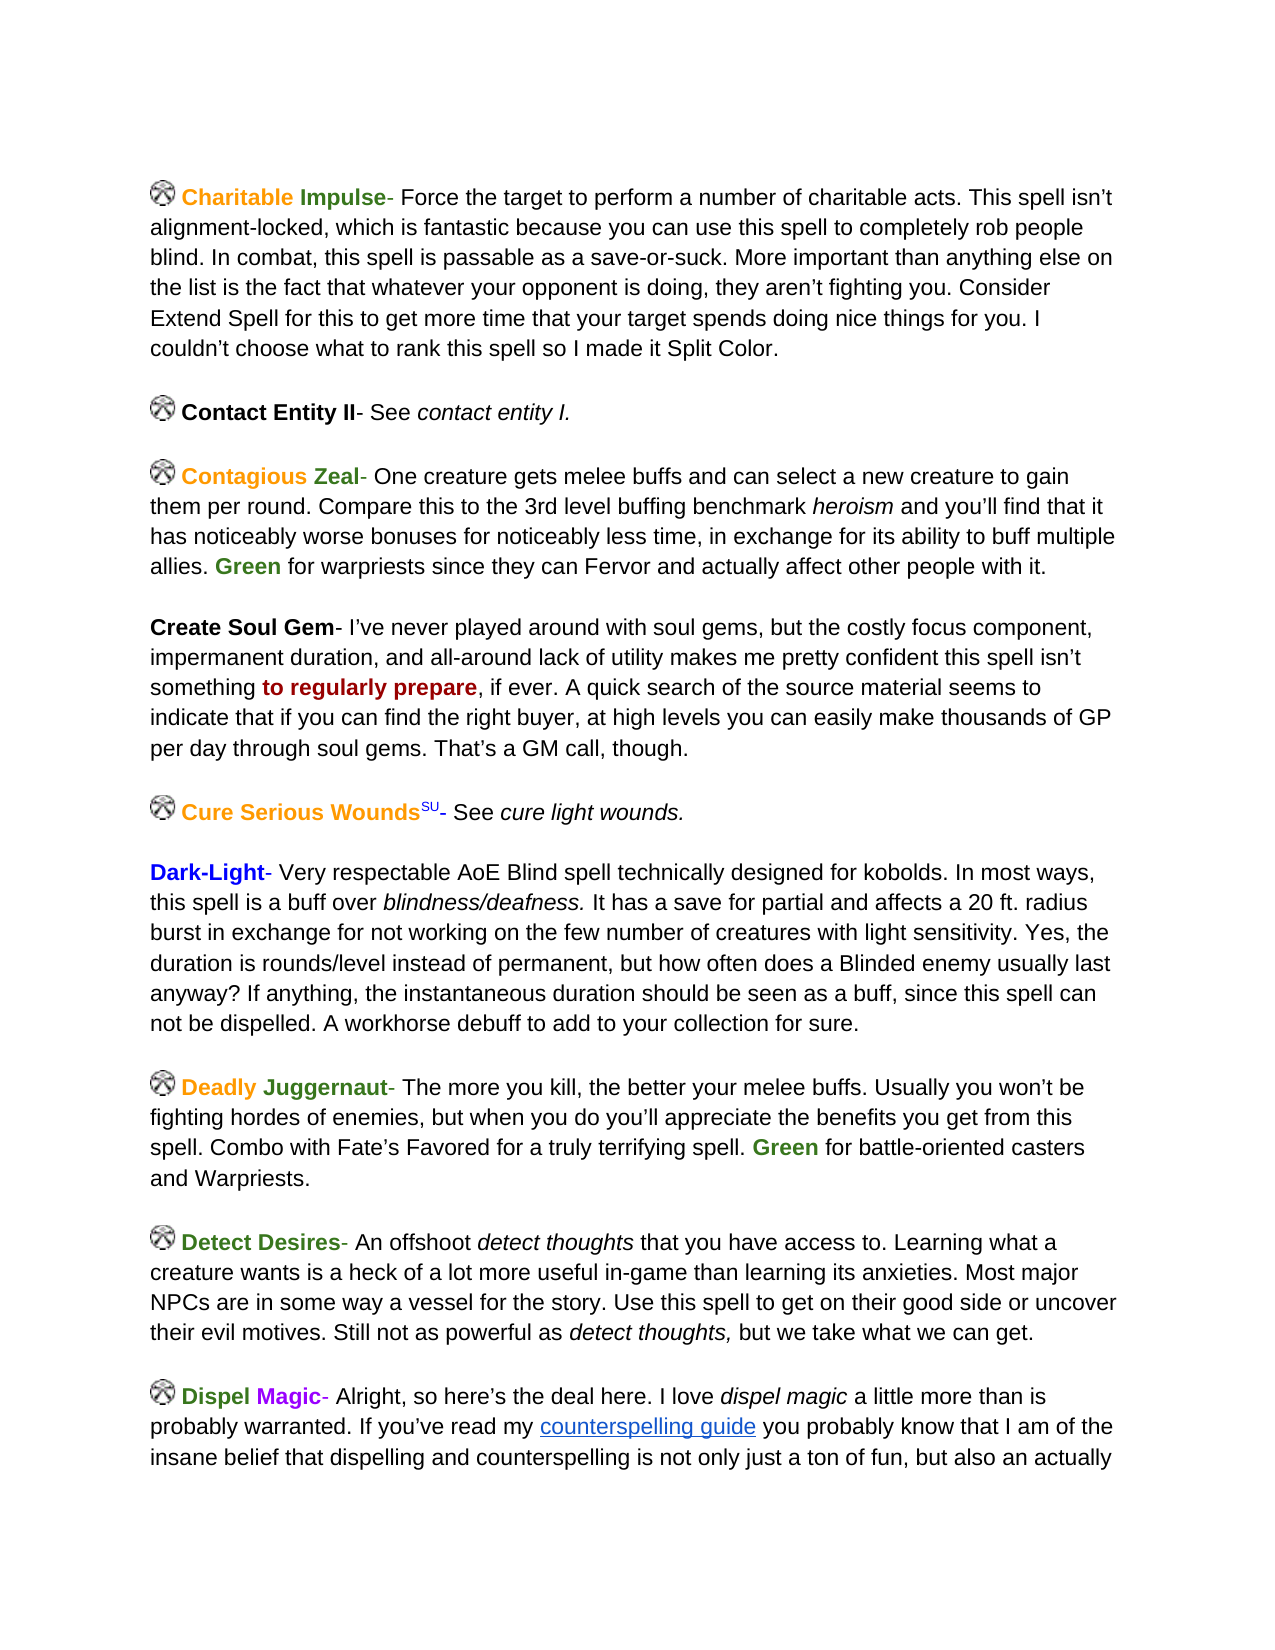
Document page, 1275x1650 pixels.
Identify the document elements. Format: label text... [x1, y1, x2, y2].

picture [150, 1070, 175, 1096]
picture [150, 1379, 175, 1405]
picture [150, 795, 175, 820]
text Dispel Magic- Alright, so here’s the deal here. I love dispel magic a little more than is probably warranted. If you’ve read my counterspelling guide you probably know that I am of the insane belief that dispelling and counterspelling is not only just a ton of fun, but also an actually [150, 1379, 1125, 1470]
text Detect Desires- An offshoot detect thoughts that you have access to. Learning what a creature wants is a heck of a lot more useful in-game than learning its anxieties. Most major NPCs are in some way a vessel for the story. Use this spell to get on their good side or uncover their evil motives. Still not as powerful as detect thoughts, but we take what we can get. [150, 1225, 1125, 1346]
text Contagious Zeal- One creature gets melee buffs and can select a new creature to gain them per round. Compare this to the 3rd level buffing benchmark heroism and you’ll find that it has noticeably worse bonuses for noticeably less time, in exchange for its ability to buff multiple allies. Green for warpriests since they can Fervor and actually affect other people with it. [150, 459, 1125, 580]
text Charitable Impulse- Force the target to perform a number of charitable acts. This spell isn’t alignment-locked, which is fantastic because you can use this spell to completely rob people blind. In combat, this spell is passable as a save-or-suck. More important than anything else on the list is the fact that whatever your opponent is doing, they aren’t fighting you. Consider Extend Spell for this to get more time that your target spends doing nice things for you. I couldn’t choose what to rank this spell so I made it Split Color. [150, 180, 1125, 361]
picture [150, 180, 175, 206]
picture [150, 395, 175, 421]
text Create Soul Gem- I’ve never played around with soul gems, but the costly focus component, impermanent duration, and all-around lack of utility makes me pretty confident this spell isn’t something to regularly prepare, if ever. A quick search of the source material seems to indicate that if you can find the right buyer, at high levels you can easily make thousands of GP per day through soul gems. That’s a GM call, though. [150, 614, 1125, 761]
picture [150, 1225, 175, 1250]
text Deadly Juggernaut- The more you kill, the better your melee buffs. Usually you won’t be fighting hordes of enemies, but when you do you’ll appreciate the benefits you get from this spell. Combo with Fate’s Favored for a truly terrifying spell. Green for battle-oriented casters and Warpriests. [150, 1070, 1125, 1191]
text Cure Serious WoundsSU- See cure light wounds. [150, 795, 1125, 825]
text Contact Entity II- See contact entity I. [150, 395, 1125, 425]
text Dark-Light- Very respectable AoE Blind spell technically designed for kobolds. In most ways, this spell is a buff over blindness/deafness. It has a save for partial and affects a 20 ft. radius burst in exchange for not working on the few number of creatures with light sensitivity. Yes, the duration is rounds/level instead of permanent, but how often does a Blinded enemy usually last anyway? If anything, the instantaneous duration should be seen as a buff, since this spell can not be dispelled. A workhorse debuff to add to your collection for sure. [150, 859, 1125, 1036]
picture [150, 459, 175, 485]
